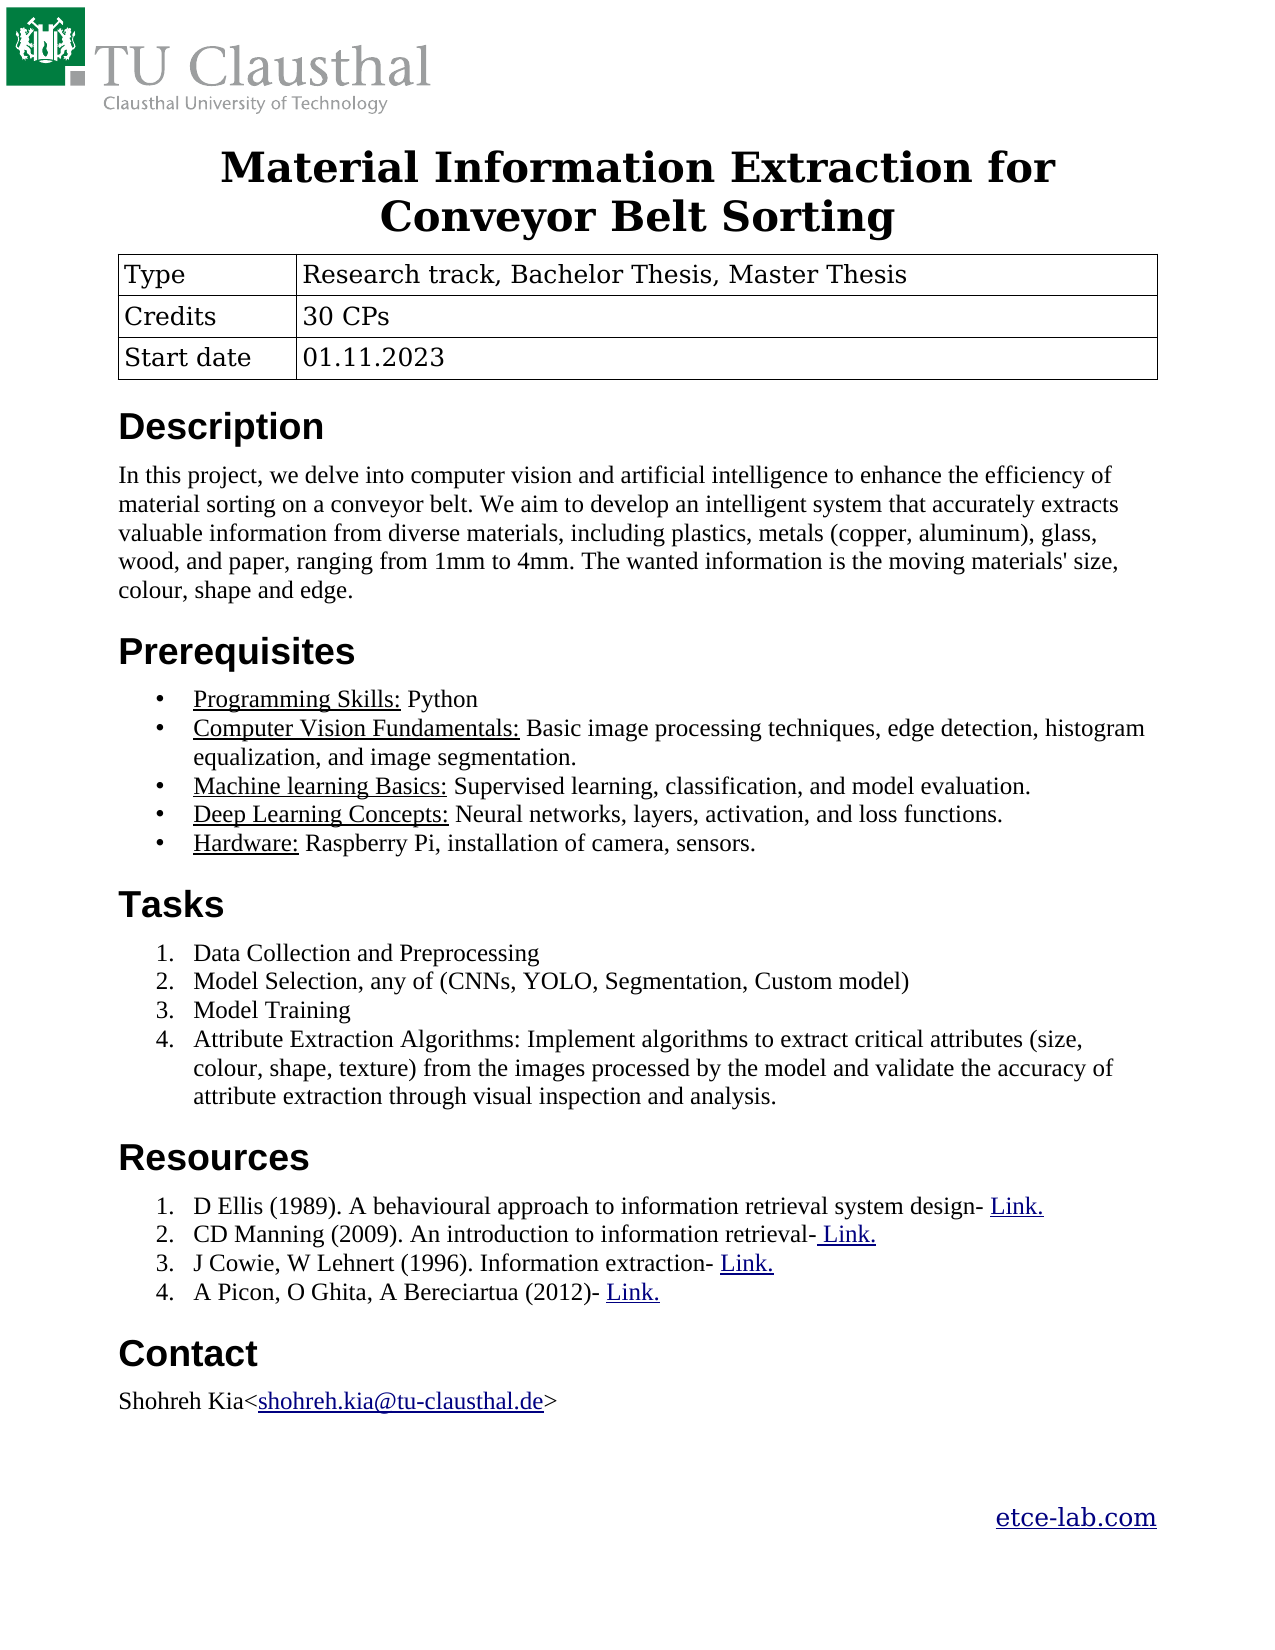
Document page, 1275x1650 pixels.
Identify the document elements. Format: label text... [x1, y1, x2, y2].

table_cell 01.11.2023 [297, 338, 1157, 378]
subtitle Prerequisites [118, 629, 1157, 672]
list Programming Skills: Python [156, 684, 1157, 713]
list Attribute Extraction Algorithms: Implement algorithms to extract critical attributes (size, colour, shape, texture) from the images processed by the model and validate the accuracy of attribute extraction through visual inspection and analysis. [156, 1024, 1157, 1110]
subtitle Description [118, 404, 1157, 448]
list Model Selection, any of (CNNs, YOLO, Segmentation, Custom model) [156, 966, 1157, 995]
text In this project, we delve into computer vision and artificial intelligence to enhance the efficiency of material sorting on a conveyor belt. We aim to develop an intelligent system that accurately extracts valuable information from diverse materials, including plastics, metals (copper, aluminum), glass, wood, and paper, ranging from 1mm to 4mm. The wanted information is the moving materials' size, colour, shape and edge. [118, 460, 1157, 604]
list J Cowie, W Lehnert (1996). Information extraction- Link. [156, 1248, 1157, 1277]
subtitle Contact [118, 1331, 1157, 1374]
text Shohreh Kia<shohreh.kia@tu-clausthal.de> [118, 1386, 1157, 1415]
table_header Research track, Bachelor Thesis, Master Thesis [297, 255, 1157, 295]
subtitle Tasks [118, 882, 1157, 925]
table_cell 30 CPs [297, 296, 1157, 337]
list CD Manning (2009). An introduction to information retrieval- Link. [156, 1219, 1157, 1248]
title Material Information Extraction for Conveyor Belt Sorting [118, 143, 1157, 241]
subtitle Resources [118, 1135, 1157, 1178]
list Model Training [156, 995, 1157, 1024]
table_cell Start date [119, 338, 296, 378]
list Hardware: Raspberry Pi, installation of camera, sensors. [156, 828, 1157, 857]
list Computer Vision Fundamentals: Basic image processing techniques, edge detection, histogram equalization, and image segmentation. [156, 713, 1157, 771]
table_cell Credits [119, 296, 296, 337]
list Deep Learning Concepts: Neural networks, layers, activation, and loss functions. [156, 799, 1157, 828]
list Machine learning Basics: Supervised learning, classification, and model evaluation. [156, 771, 1157, 799]
list A Picon, O Ghita, A Bereciartua (2012)- Link. [156, 1277, 1157, 1306]
table_header Type [119, 255, 296, 295]
list Data Collection and Preprocessing [156, 938, 1157, 966]
list D Ellis (1989). A behavioural approach to information retrieval system design- Link. [156, 1191, 1157, 1219]
